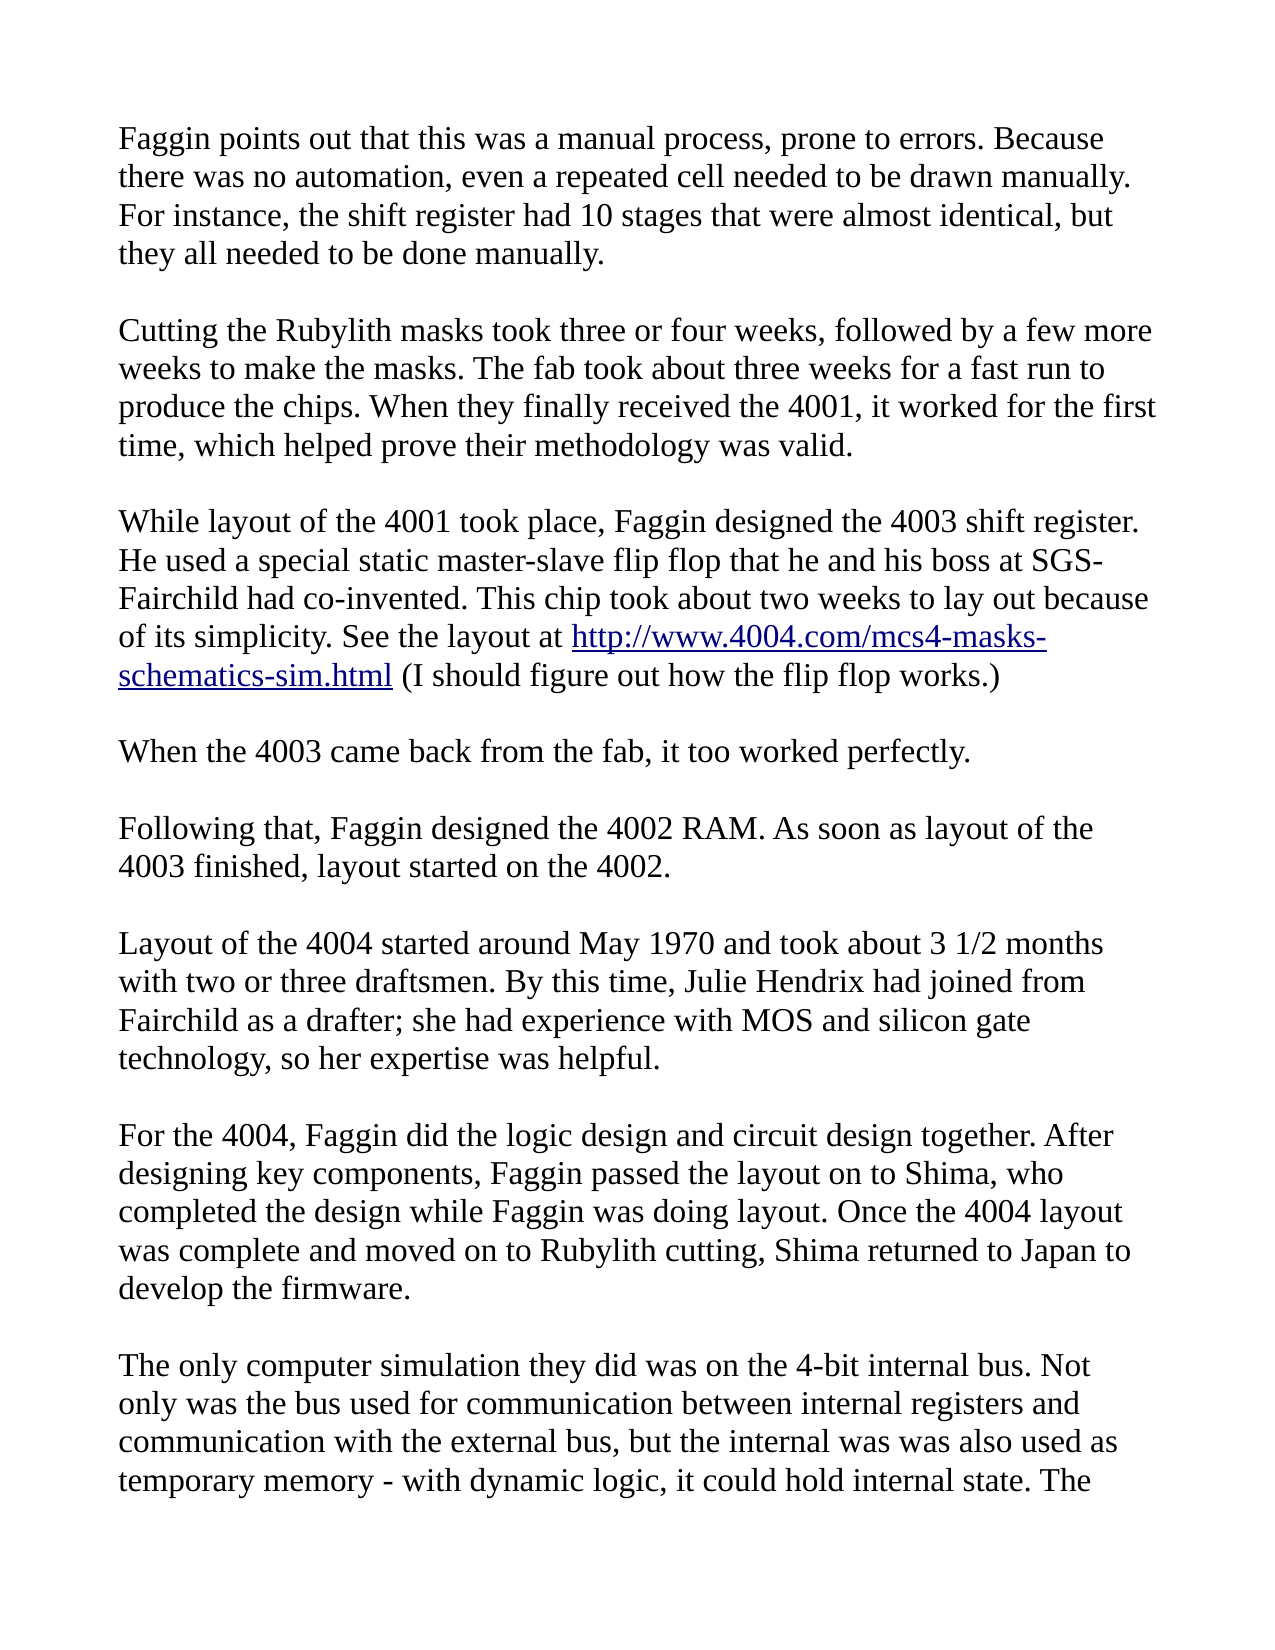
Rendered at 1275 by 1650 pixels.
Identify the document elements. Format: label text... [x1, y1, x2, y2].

text Layout of the 4004 started around May 1970 and took about 3 1/2 months with two or three draftsmen. By this time, Julie Hendrix had joined from Fairchild as a drafter; she had experience with MOS and silicon gate technology, so her expertise was helpful. [118, 923, 1157, 1076]
text While layout of the 4001 took place, Faggin designed the 4003 shift register. He used a special static master-slave flip flop that he and his boss at SGS-Fairchild had co-invented. This chip took about two weeks to lay out because of its simplicity. See the layout at http://www.4004.com/mcs4-masks-schematics-sim.html (I should figure out how the flip flop works.) [118, 501, 1157, 693]
text Cutting the Rubylith masks took three or four weeks, followed by a few more weeks to make the masks. The fab took about three weeks for a fast run to produce the chips. When they finally received the 4001, it worked for the first time, which helped prove their methodology was valid. [118, 310, 1157, 463]
text When the 4003 came back from the fab, it too worked perfectly. [118, 731, 1157, 770]
text Faggin points out that this was a manual process, prone to errors. Because there was no automation, even a repeated cell needed to be drawn manually. For instance, the shift register had 10 stages that were almost identical, but they all needed to be done manually. [118, 118, 1157, 271]
text Following that, Faggin designed the 4002 RAM. As soon as layout of the 4003 finished, layout started on the 4002. [118, 808, 1157, 885]
text The only computer simulation they did was on the 4-bit internal bus. Not only was the bus used for communication between internal registers and communication with the external bus, but the internal was was also used as temporary memory - with dynamic logic, it could hold internal state. The [118, 1345, 1157, 1498]
text For the 4004, Faggin did the logic design and circuit design together. After designing key components, Faggin passed the layout on to Shima, who completed the design while Faggin was doing layout. Once the 4004 layout was complete and moved on to Rubylith cutting, Shima returned to Japan to develop the firmware. [118, 1115, 1157, 1306]
